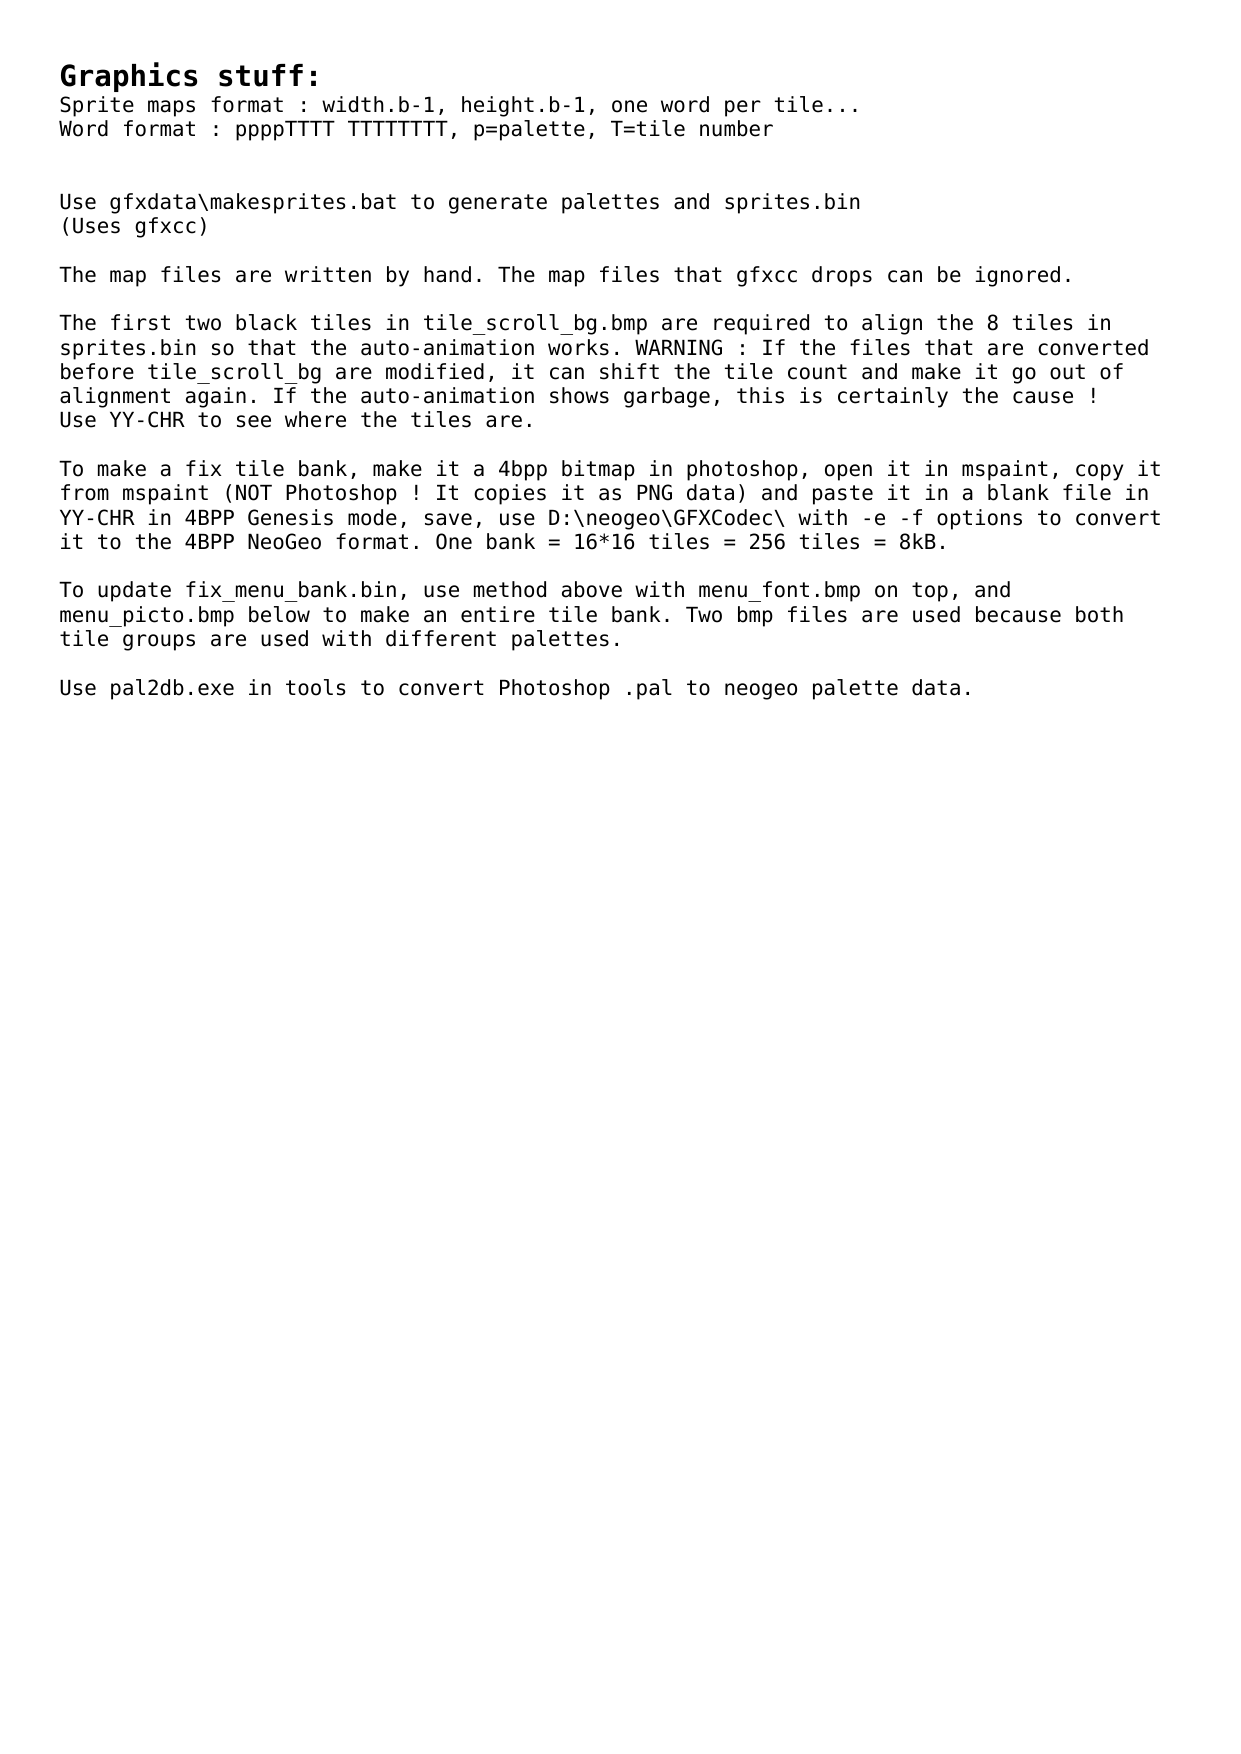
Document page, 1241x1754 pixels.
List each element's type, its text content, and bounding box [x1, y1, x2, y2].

text Use gfxdata\makesprites.bat to generate palettes and sprites.bin [59, 190, 1181, 214]
text (Uses gfxcc) [59, 214, 1181, 239]
text The map files are written by hand. The map files that gfxcc drops can be ignored. [59, 263, 1181, 287]
text To update fix_menu_bank.bin, use method above with menu_font.bmp on top, and menu_picto.bmp below to make an entire tile bank. Two bmp files are used because both tile groups are used with different palettes. [59, 578, 1181, 651]
text Graphics stuff: [59, 59, 1181, 93]
text The first two black tiles in tile_scroll_bg.bmp are required to align the 8 tiles in sprites.bin so that the auto-animation works. WARNING : If the files that are converted before tile_scroll_bg are modified, it can shift the tile count and make it go out of alignment again. If the auto-animation shows garbage, this is certainly the cause ! [59, 311, 1181, 408]
text Use pal2db.exe in tools to convert Photoshop .pal to neogeo palette data. [59, 676, 1181, 700]
text Sprite maps format : width.b-1, height.b-1, one word per tile... Word format : ppppTTTT TTTTTTTT, p=palette, T=tile number [59, 93, 1181, 142]
text To make a fix tile bank, make it a 4bpp bitmap in photoshop, open it in mspaint, copy it from mspaint (NOT Photoshop ! It copies it as PNG data) and paste it in a blank file in YY-CHR in 4BPP Genesis mode, save, use D:\neogeo\GFXCodec\ with -e -f options to convert it to the 4BPP NeoGeo format. One bank = 16*16 tiles = 256 tiles = 8kB. [59, 457, 1181, 554]
text Use YY-CHR to see where the tiles are. [59, 408, 1181, 433]
